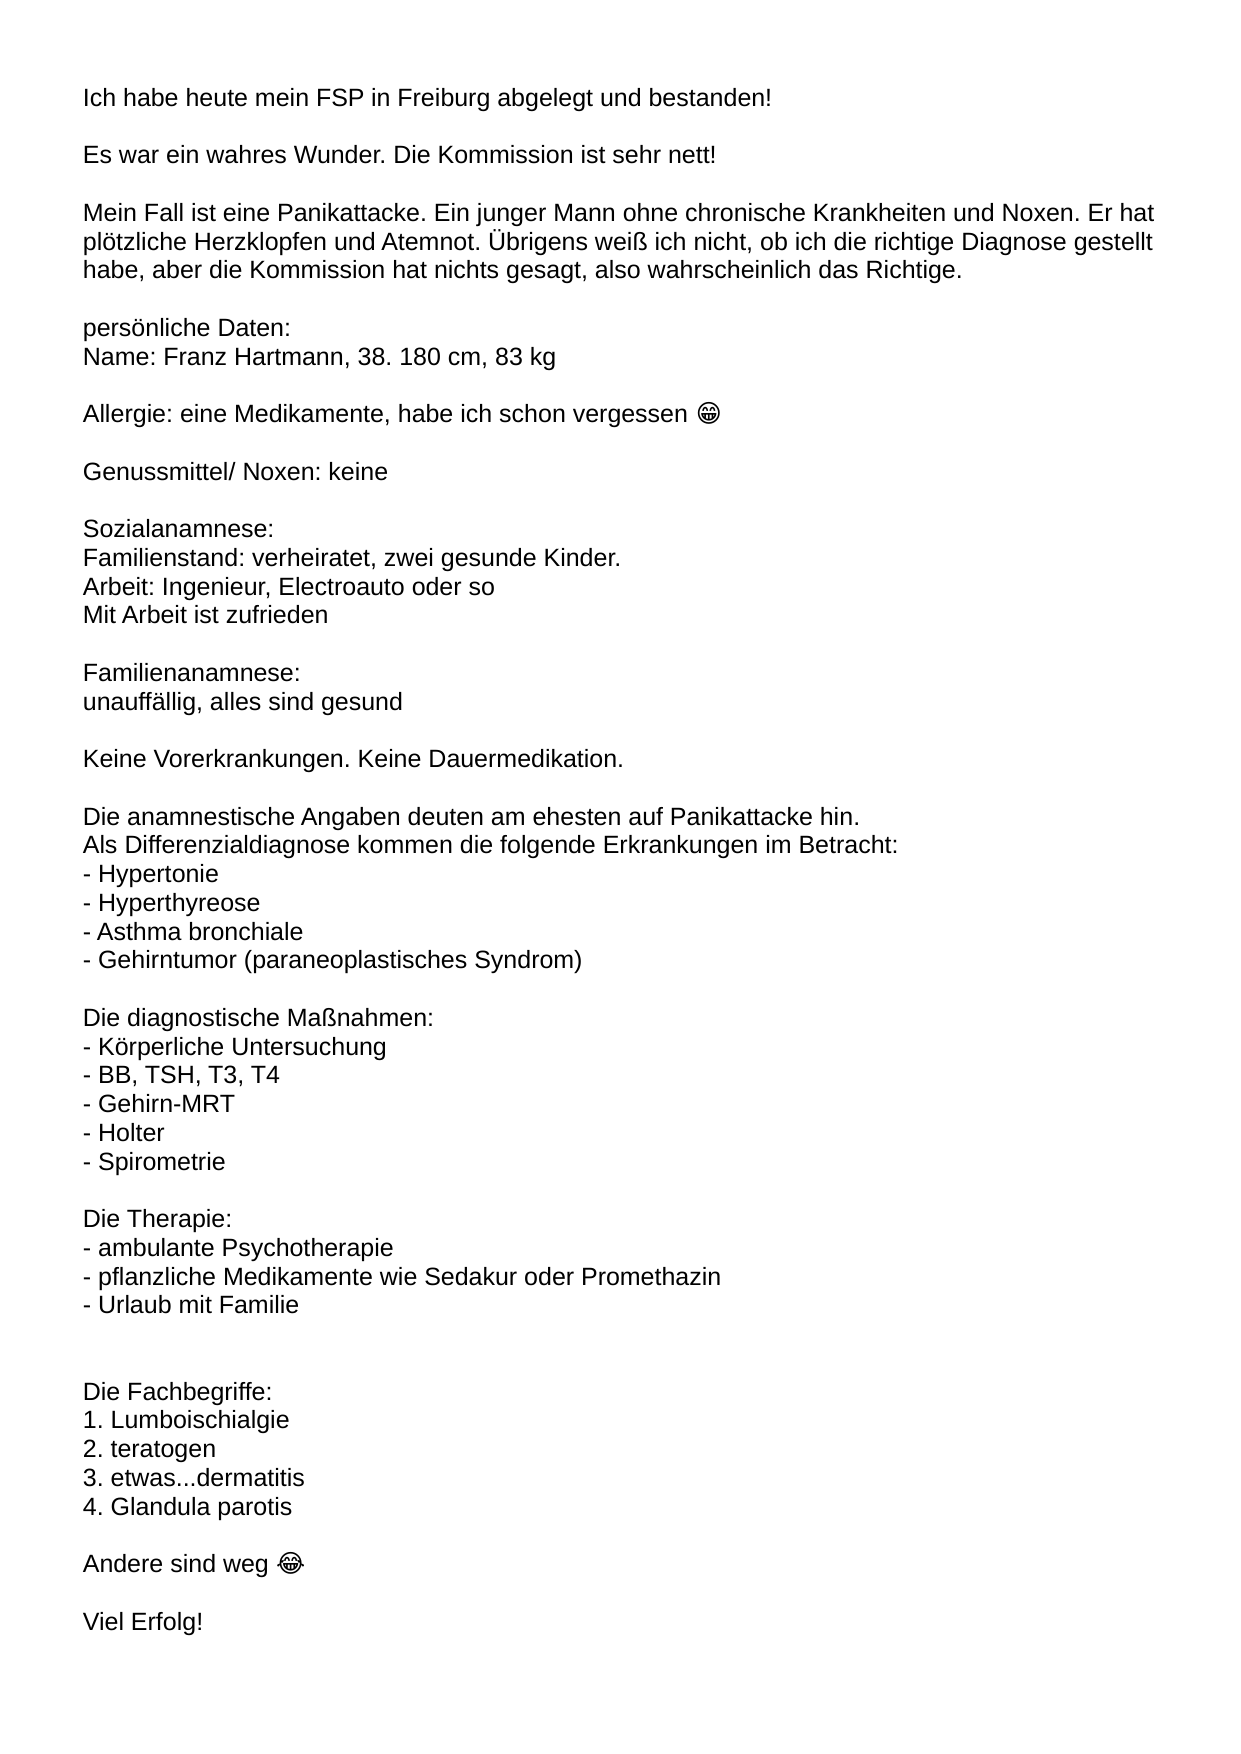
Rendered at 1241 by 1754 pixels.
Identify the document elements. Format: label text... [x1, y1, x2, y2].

text - Urlaub mit Familie [83, 1290, 1157, 1319]
text 2. teratogen [83, 1434, 1157, 1463]
text Die anamnestische Angaben deuten am ehesten auf Panikattacke hin. [83, 801, 1157, 830]
text Sozialanamnese: [83, 514, 1157, 543]
text Name: Franz Hartmann, 38. 180 cm, 83 kg [83, 341, 1157, 370]
text Die Therapie: [83, 1204, 1157, 1233]
text - Holter [83, 1118, 1157, 1146]
text - Gehirn-MRT [83, 1089, 1157, 1118]
text Viel Erfolg! [83, 1606, 1157, 1635]
text Als Differenzialdiagnose kommen die folgende Erkrankungen im Betracht: [83, 830, 1157, 859]
text Ich habe heute mein FSP in Freiburg abgelegt und bestanden! [83, 83, 1157, 111]
text - BB, TSH, T3, T4 [83, 1060, 1157, 1089]
text - Gehirntumor (paraneoplastisches Syndrom) [83, 945, 1157, 974]
text - pflanzliche Medikamente wie Sedakur oder Promethazin [83, 1261, 1157, 1290]
text Die Fachbegriffe: [83, 1376, 1157, 1405]
text - Körperliche Untersuchung [83, 1031, 1157, 1060]
text unauffällig, alles sind gesund [83, 686, 1157, 715]
text - Hypertonie [83, 859, 1157, 888]
text Es war ein wahres Wunder. Die Kommission ist sehr nett! [83, 140, 1157, 169]
text 3. etwas...dermatitis [83, 1463, 1157, 1491]
text 4. Glandula parotis [83, 1491, 1157, 1520]
text Keine Vorerkrankungen. Keine Dauermedikation. [83, 744, 1157, 773]
text Arbeit: Ingenieur, Electroauto oder so [83, 571, 1157, 600]
text Allergie: eine Medikamente, habe ich schon vergessen 😁 [83, 399, 1157, 428]
text Familienanamnese: [83, 658, 1157, 686]
text - Spirometrie [83, 1146, 1157, 1175]
text Genussmittel/ Noxen: keine [83, 456, 1157, 485]
text Andere sind weg 😂 [83, 1549, 1157, 1578]
text Mein Fall ist eine Panikattacke. Ein junger Mann ohne chronische Krankheiten und Noxen. Er hat plötzliche Herzklopfen und Atemnot. Übrigens weiß ich nicht, ob ich die richtige Diagnose gestellt habe, aber die Kommission hat nichts gesagt, also wahrscheinlich das Richtige. [83, 198, 1157, 284]
text Familienstand: verheiratet, zwei gesunde Kinder. [83, 543, 1157, 571]
text persönliche Daten: [83, 313, 1157, 341]
text - ambulante Psychotherapie [83, 1233, 1157, 1261]
text - Asthma bronchiale [83, 916, 1157, 945]
text Mit Arbeit ist zufrieden [83, 600, 1157, 629]
text - Hyperthyreose [83, 888, 1157, 916]
text 1. Lumboischialgie [83, 1405, 1157, 1434]
text Die diagnostische Maßnahmen: [83, 1003, 1157, 1031]
